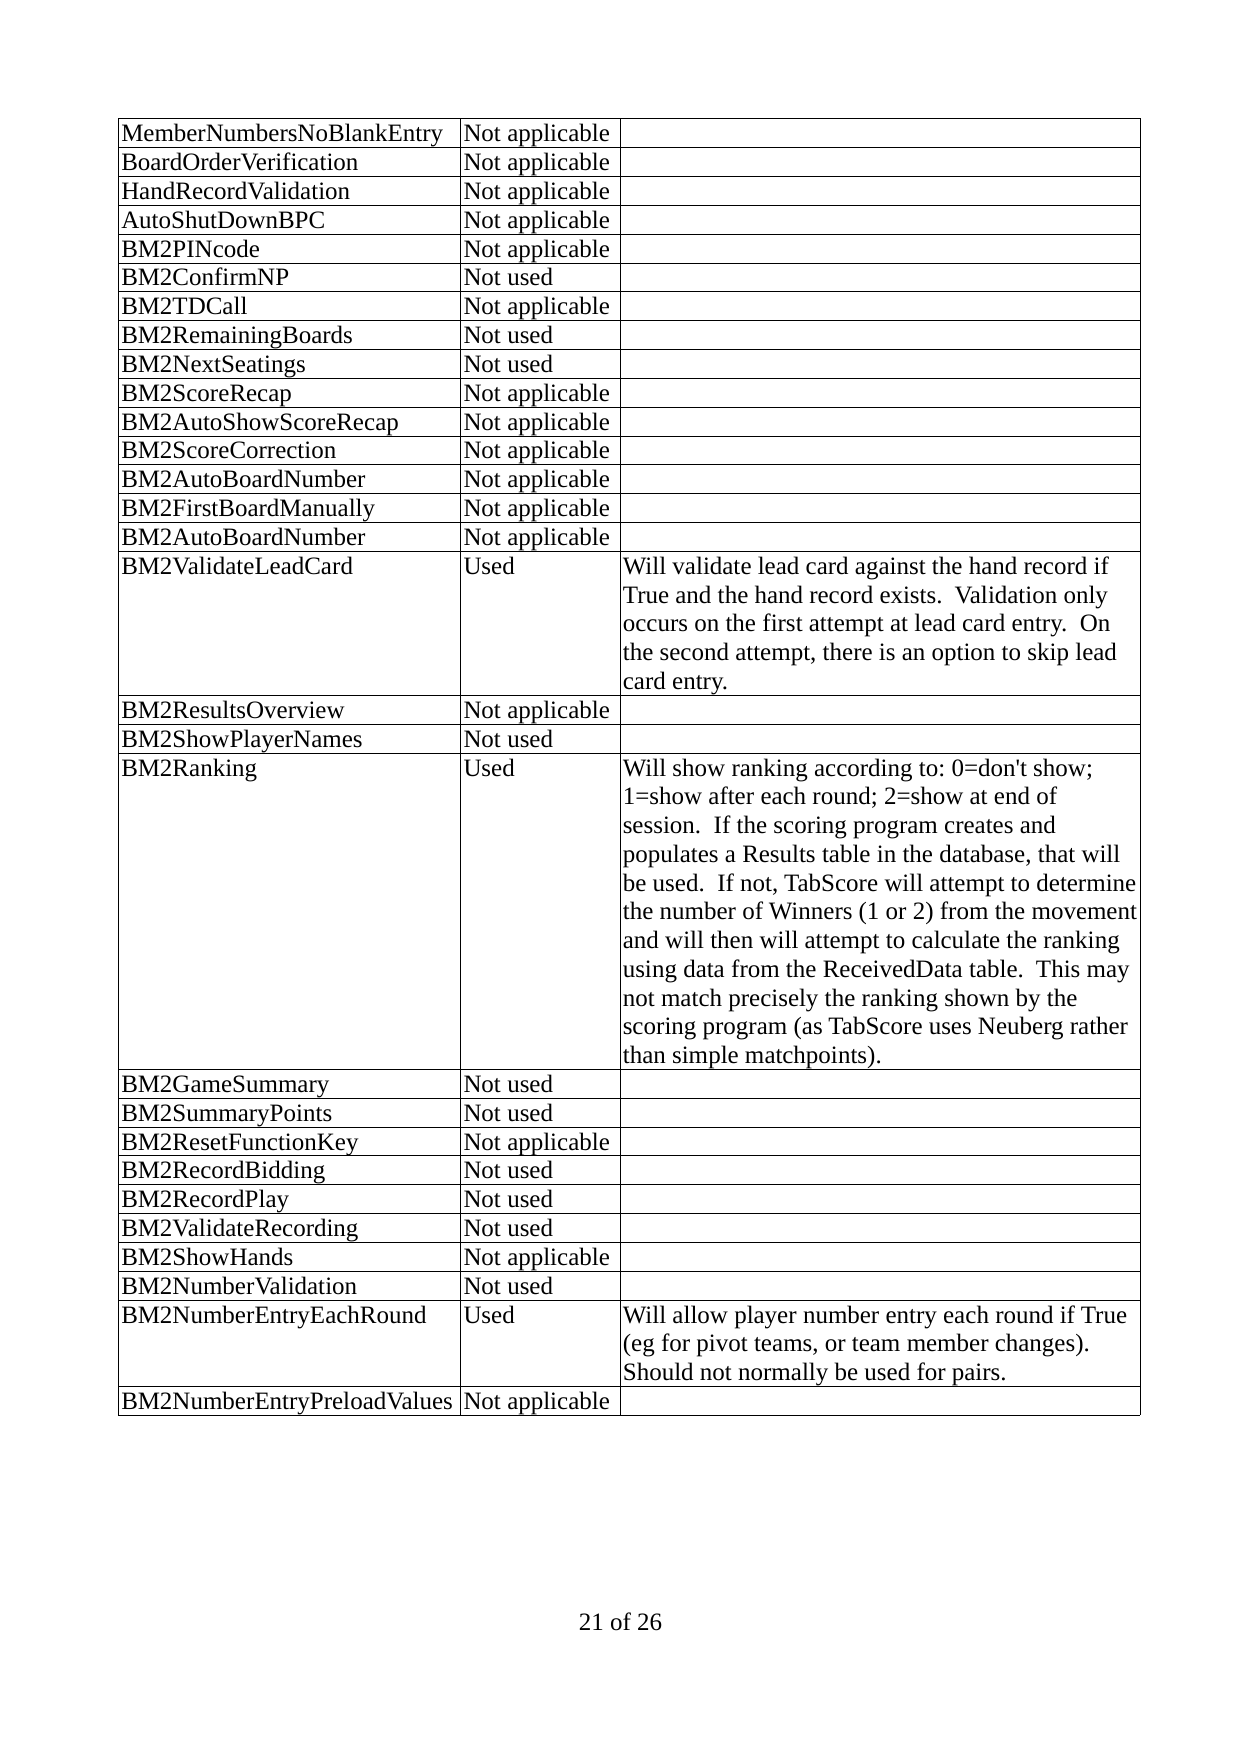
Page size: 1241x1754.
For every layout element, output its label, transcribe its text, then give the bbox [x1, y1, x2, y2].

table_cell [621, 1243, 1140, 1271]
table_cell BM2NextSeatings [119, 350, 460, 378]
table_cell [621, 494, 1140, 522]
table_cell [621, 119, 1140, 147]
table_cell HandRecordValidation [119, 177, 460, 205]
table_cell Not used [461, 264, 620, 291]
table_cell Used [461, 754, 620, 1069]
table_cell Not applicable [461, 148, 620, 176]
table_cell BM2AutoShowScoreRecap [119, 408, 460, 436]
table_cell [621, 235, 1140, 262]
table_cell BoardOrderVerification [119, 148, 460, 176]
table_cell [621, 696, 1140, 724]
table_cell [621, 1272, 1140, 1300]
table_cell [621, 1185, 1140, 1213]
table_cell Will allow player number entry each round if True (eg for pivot teams, or team member changes). Should not normally be used for pairs. [621, 1301, 1140, 1386]
table_cell BM2NumberValidation [119, 1272, 460, 1300]
table_cell [621, 725, 1140, 752]
table_cell BM2ScoreCorrection [119, 437, 460, 464]
table_cell AutoShutDownBPC [119, 206, 460, 233]
table_cell BM2NumberEntryEachRound [119, 1301, 460, 1386]
table_cell BM2ScoreRecap [119, 379, 460, 407]
table_cell Not applicable [461, 292, 620, 320]
table_cell BM2Ranking [119, 754, 460, 1069]
table_cell MemberNumbersNoBlankEntry [119, 119, 460, 147]
table_cell Not applicable [461, 379, 620, 407]
table_cell Not used [461, 1070, 620, 1098]
table_cell Not used [461, 1156, 620, 1184]
table_cell BM2AutoBoardNumber [119, 465, 460, 493]
table_cell Not applicable [461, 119, 620, 147]
table_cell [621, 177, 1140, 205]
table_cell Not used [461, 1185, 620, 1213]
table_cell [621, 264, 1140, 291]
table_cell [621, 379, 1140, 407]
table_cell [621, 1128, 1140, 1155]
table_cell BM2SummaryPoints [119, 1099, 460, 1127]
table_cell BM2TDCall [119, 292, 460, 320]
table_cell [621, 1214, 1140, 1242]
table_cell BM2ResetFunctionKey [119, 1128, 460, 1155]
table_cell Not used [461, 1214, 620, 1242]
table_cell [621, 465, 1140, 493]
table_cell [621, 292, 1140, 320]
table_cell Not applicable [461, 494, 620, 522]
table_cell BM2RemainingBoards [119, 321, 460, 349]
table_cell BM2ConfirmNP [119, 264, 460, 291]
table_cell [621, 1387, 1140, 1415]
table_cell [621, 1070, 1140, 1098]
table_cell Will show ranking according to: 0=don't show; 1=show after each round; 2=show at end of session. If the scoring program creates and populates a Results table in the database, that will be used. If not, TabScore will attempt to determine the number of Winners (1 or 2) from the movement and will then will attempt to calculate the ranking using data from the ReceivedData table. This may not match precisely the ranking shown by the scoring program (as TabScore uses Neuberg rather than simple matchpoints). [621, 754, 1140, 1069]
table_cell Not applicable [461, 1387, 620, 1415]
table_cell [621, 148, 1140, 176]
table_cell Not used [461, 1272, 620, 1300]
table_cell Not applicable [461, 408, 620, 436]
table_cell BM2FirstBoardManually [119, 494, 460, 522]
table_cell Not used [461, 321, 620, 349]
table_cell Not used [461, 350, 620, 378]
table_cell [621, 437, 1140, 464]
table_cell [621, 523, 1140, 551]
table_cell Not applicable [461, 206, 620, 233]
table_cell Not applicable [461, 1128, 620, 1155]
table_cell [621, 350, 1140, 378]
table_cell [621, 1099, 1140, 1127]
table_cell Not applicable [461, 1243, 620, 1271]
table_cell BM2GameSummary [119, 1070, 460, 1098]
table_cell Not applicable [461, 235, 620, 262]
table_cell Not applicable [461, 177, 620, 205]
table_cell BM2ShowHands [119, 1243, 460, 1271]
table_cell [621, 1156, 1140, 1184]
table_cell BM2RecordBidding [119, 1156, 460, 1184]
table_cell BM2PINcode [119, 235, 460, 262]
table_cell [621, 408, 1140, 436]
table_cell [621, 206, 1140, 233]
table_cell BM2ValidateLeadCard [119, 552, 460, 695]
table_cell Not applicable [461, 696, 620, 724]
table_cell [621, 321, 1140, 349]
table_cell Not used [461, 725, 620, 752]
table_cell BM2AutoBoardNumber [119, 523, 460, 551]
table_cell BM2ValidateRecording [119, 1214, 460, 1242]
table_cell BM2NumberEntryPreloadValues [119, 1387, 460, 1415]
table_cell Will validate lead card against the hand record if True and the hand record exists. Validation only occurs on the first attempt at lead card entry. On the second attempt, there is an option to skip lead card entry. [621, 552, 1140, 695]
table_cell Used [461, 1301, 620, 1386]
table_cell Not applicable [461, 523, 620, 551]
table_cell Not applicable [461, 437, 620, 464]
table_cell Not used [461, 1099, 620, 1127]
table_cell BM2RecordPlay [119, 1185, 460, 1213]
table_cell Used [461, 552, 620, 695]
table_cell Not applicable [461, 465, 620, 493]
table_cell BM2ShowPlayerNames [119, 725, 460, 752]
table_cell BM2ResultsOverview [119, 696, 460, 724]
